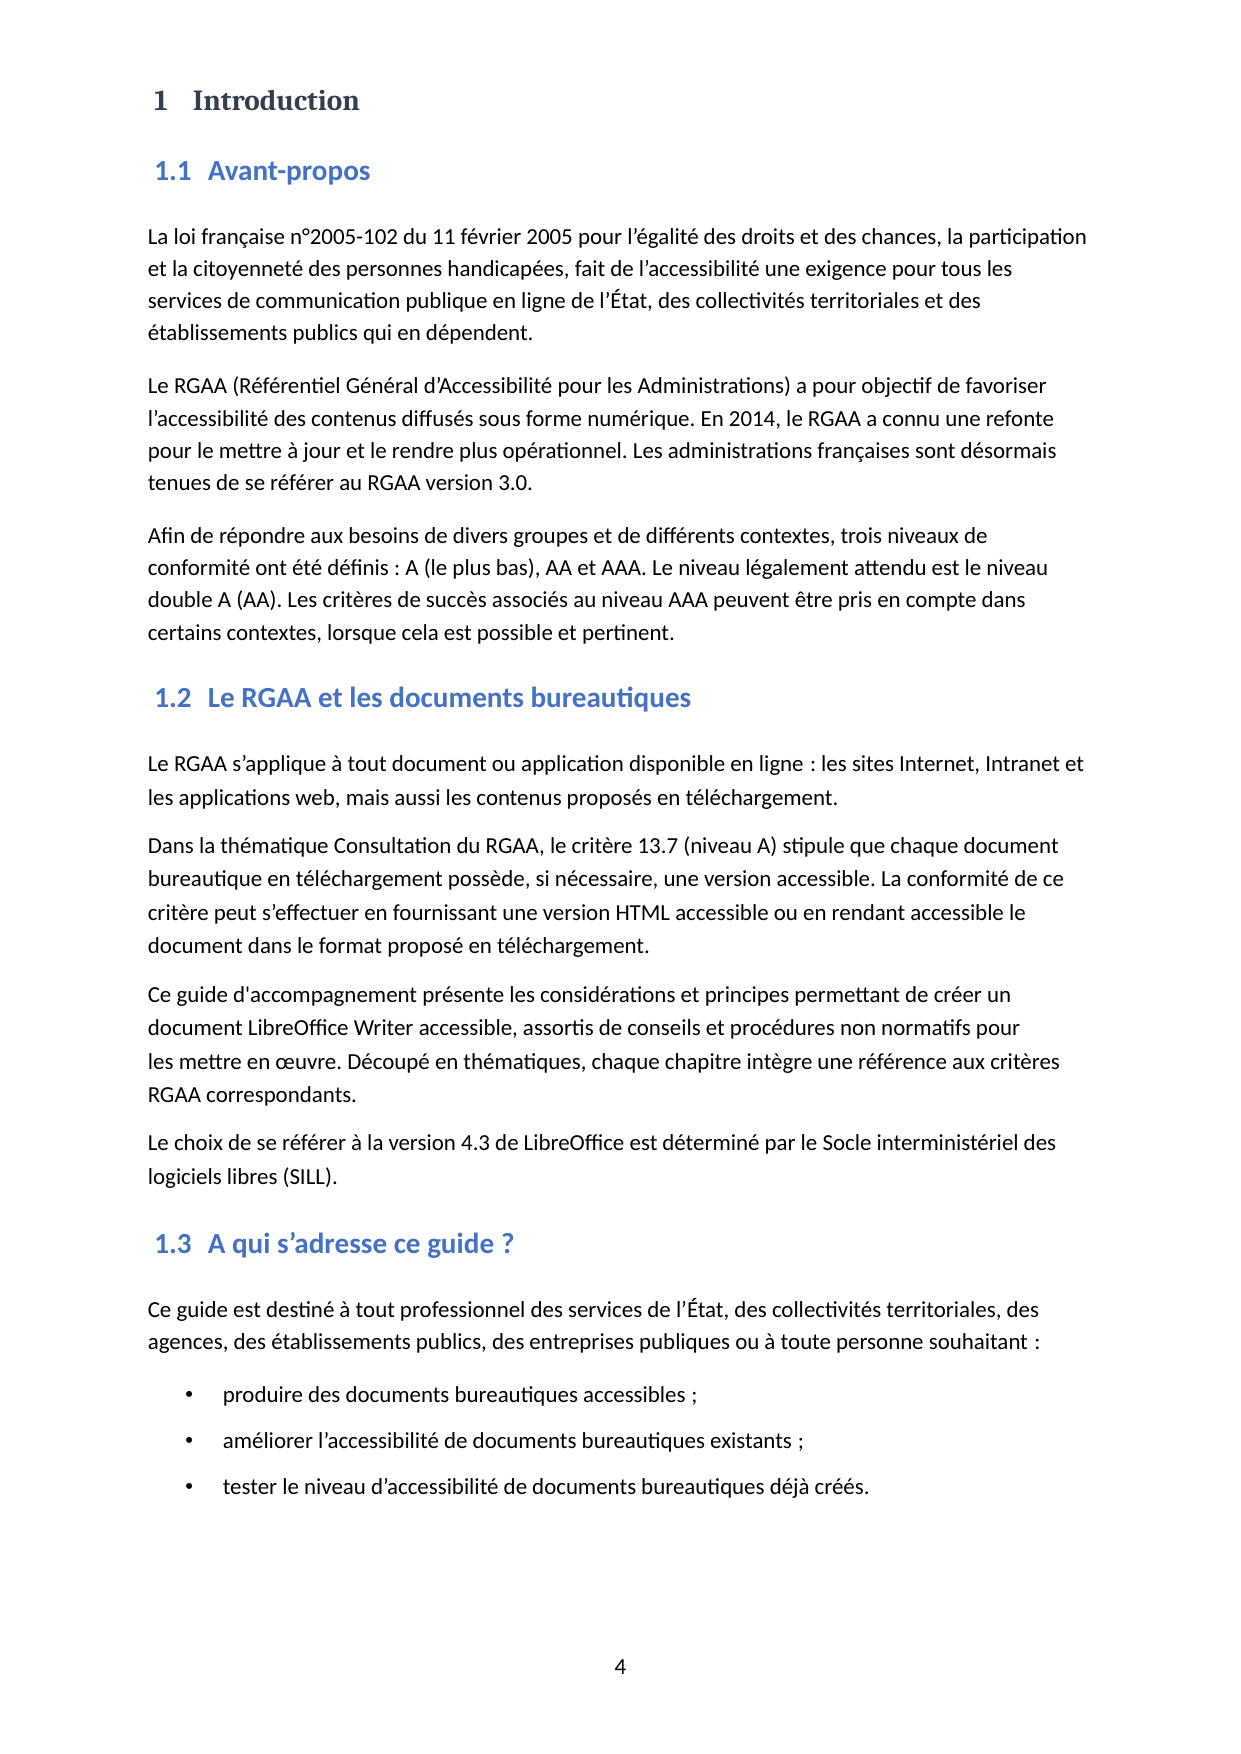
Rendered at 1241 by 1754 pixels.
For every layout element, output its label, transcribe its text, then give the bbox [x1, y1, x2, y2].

text Ce guide d'accompagnement présente les considérations et principes permettant de créer un document LibreOffice Writer accessible, assortis de conseils et procédures non normatifs pour les mettre en œuvre. Découpé en thématiques, chaque chapitre intègre une référence aux critères RGAA correspondants. [148, 980, 1093, 1108]
text Le RGAA s’applique à tout document ou application disponible en ligne : les sites Internet, Intranet et les applications web, mais aussi les contenus proposés en téléchargement. [148, 749, 1093, 811]
subtitle A qui s’adresse ce guide ? [148, 1225, 1093, 1261]
text Afin de répondre aux besoins de divers groupes et de différents contextes, trois niveaux de conformité ont été définis : A (le plus bas), AA et AAA. Le niveau légalement attendu est le niveau double A (AA). Les critères de succès associés au niveau AAA peuvent être pris en compte dans certains contextes, lorsque cela est possible et pertinent. [148, 521, 1093, 646]
subtitle Le RGAA et les documents bureautiques [148, 679, 1093, 715]
list tester le niveau d’accessibilité de documents bureautiques déjà créés. [185, 1472, 1093, 1500]
text Dans la thématique Consultation du RGAA, le critère 13.7 (niveau A) stipule que chaque document bureautique en téléchargement possède, si nécessaire, une version accessible. La conformité de ce critère peut s’effectuer en fournissant une version HTML accessible ou en rendant accessible le document dans le format proposé en téléchargement. [148, 831, 1093, 959]
text Ce guide est destiné à tout professionnel des services de l’État, des collectivités territoriales, des agences, des établissements publics, des entreprises publiques ou à toute personne souhaitant : [148, 1295, 1093, 1355]
subtitle Avant-propos [148, 152, 1093, 188]
text La loi française n°2005-102 du 11 février 2005 pour l’égalité des droits et des chances, la participation et la citoyenneté des personnes handicapées, fait de l’accessibilité une exigence pour tous les services de communication publique en ligne de l’État, des collectivités territoriales et des établissements publics qui en dépendent. [148, 222, 1093, 347]
text Le RGAA (Référentiel Général d’Accessibilité pour les Administrations) a pour objectif de favoriser l’accessibilité des contenus diffusés sous forme numérique. En 2014, le RGAA a connu une refonte pour le mettre à jour et le rendre plus opérationnel. Les administrations françaises sont désormais tenues de se référer au RGAA version 3.0. [148, 372, 1093, 496]
list produire des documents bureautiques accessibles ; [185, 1380, 1093, 1408]
list améliorer l’accessibilité de documents bureautiques existants ; [185, 1426, 1093, 1454]
text Le choix de se référer à la version 4.3 de LibreOffice est déterminé par le Socle interministériel des logiciels libres (SILL). [148, 1128, 1093, 1190]
subtitle Introduction [148, 84, 1093, 118]
